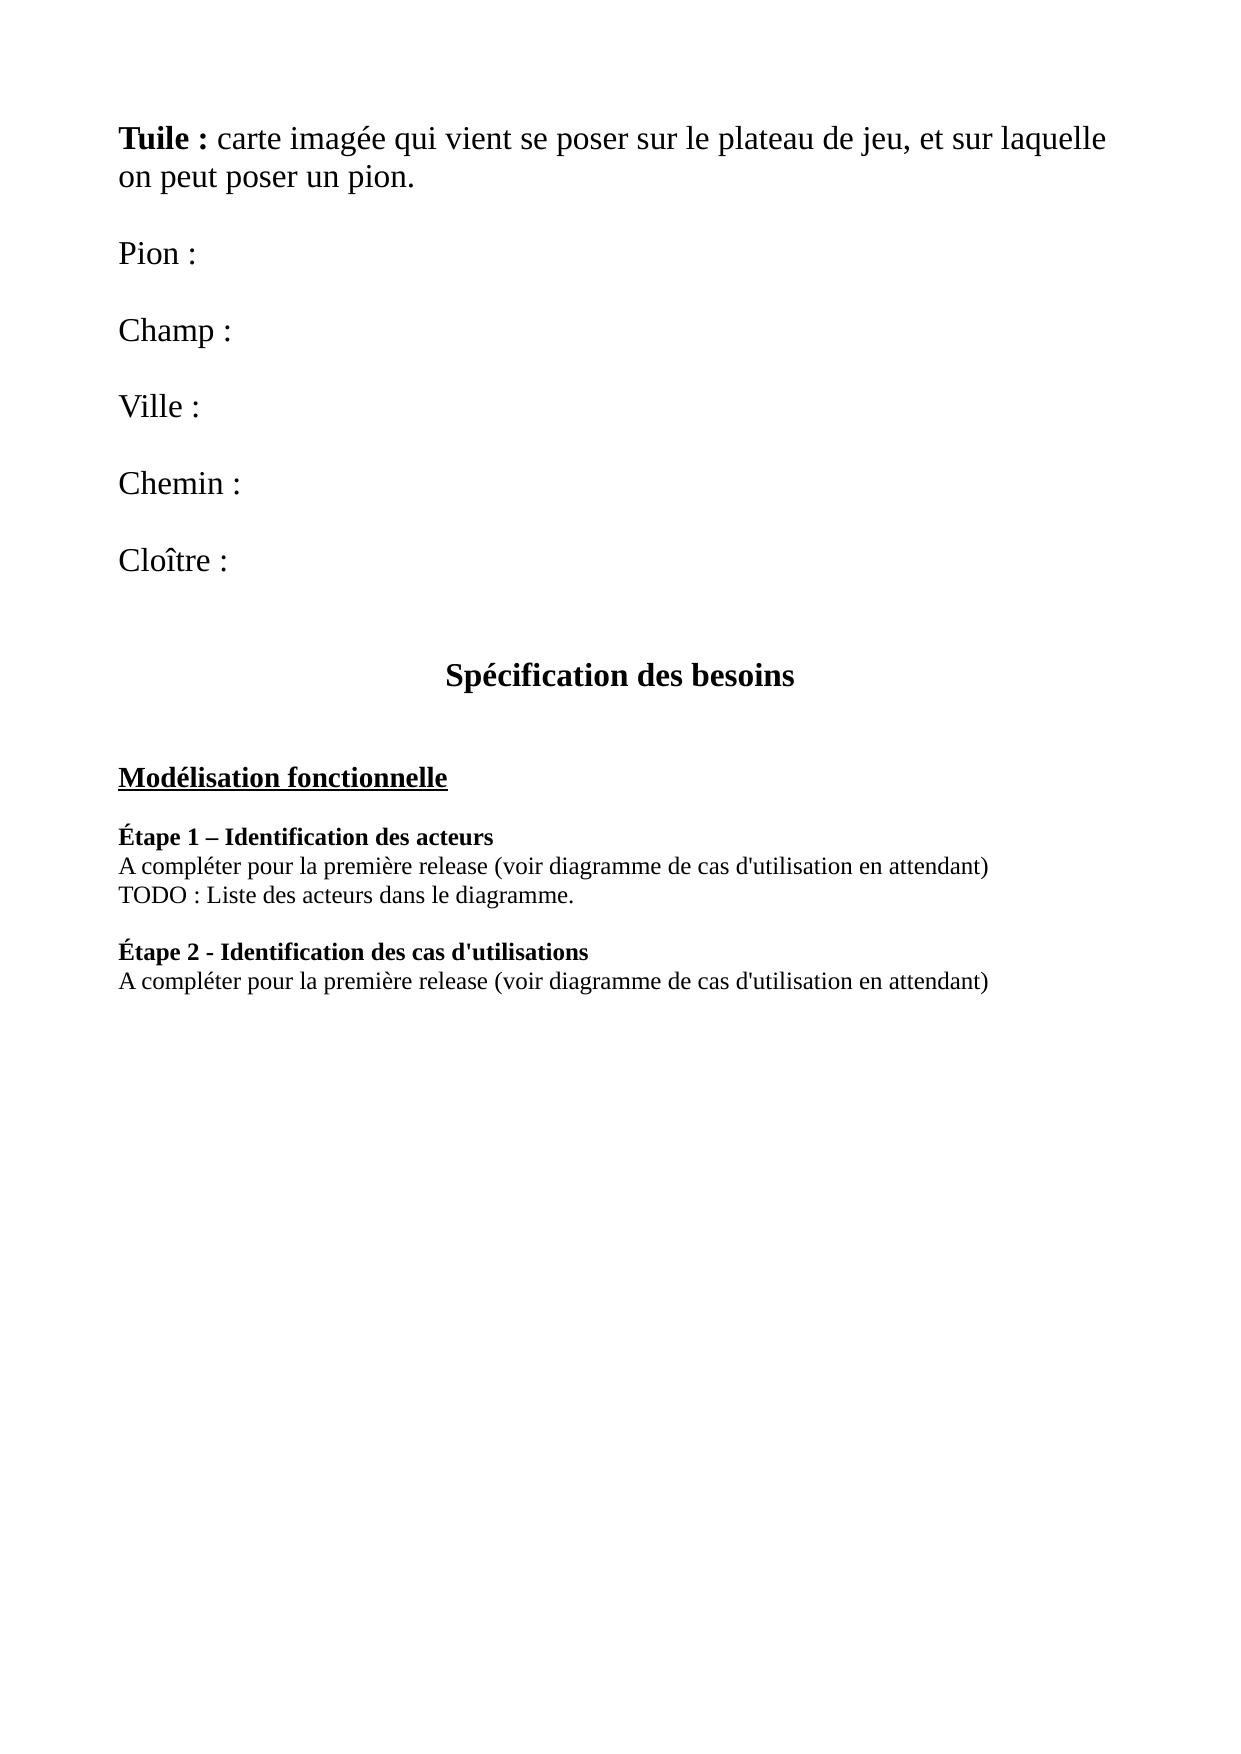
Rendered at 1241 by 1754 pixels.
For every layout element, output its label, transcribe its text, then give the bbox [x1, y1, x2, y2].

text Étape 1 – Identification des acteurs [118, 822, 1122, 851]
text Modélisation fonctionnelle [118, 760, 1122, 794]
text Champ : [118, 310, 1122, 348]
text Pion : [118, 233, 1122, 271]
text A compléter pour la première release (voir diagramme de cas d'utilisation en attendant) [118, 851, 1122, 880]
text Spécification des besoins [118, 655, 1122, 693]
text A compléter pour la première release (voir diagramme de cas d'utilisation en attendant) [118, 966, 1122, 995]
text TODO : Liste des acteurs dans le diagramme. [118, 880, 1122, 909]
text Tuile : carte imagée qui vient se poser sur le plateau de jeu, et sur laquelle on peut poser un pion. [118, 118, 1122, 195]
text Étape 2 - Identification des cas d'utilisations [118, 937, 1122, 966]
text Cloître : [118, 540, 1122, 578]
text Ville : [118, 386, 1122, 425]
text Chemin : [118, 463, 1122, 501]
